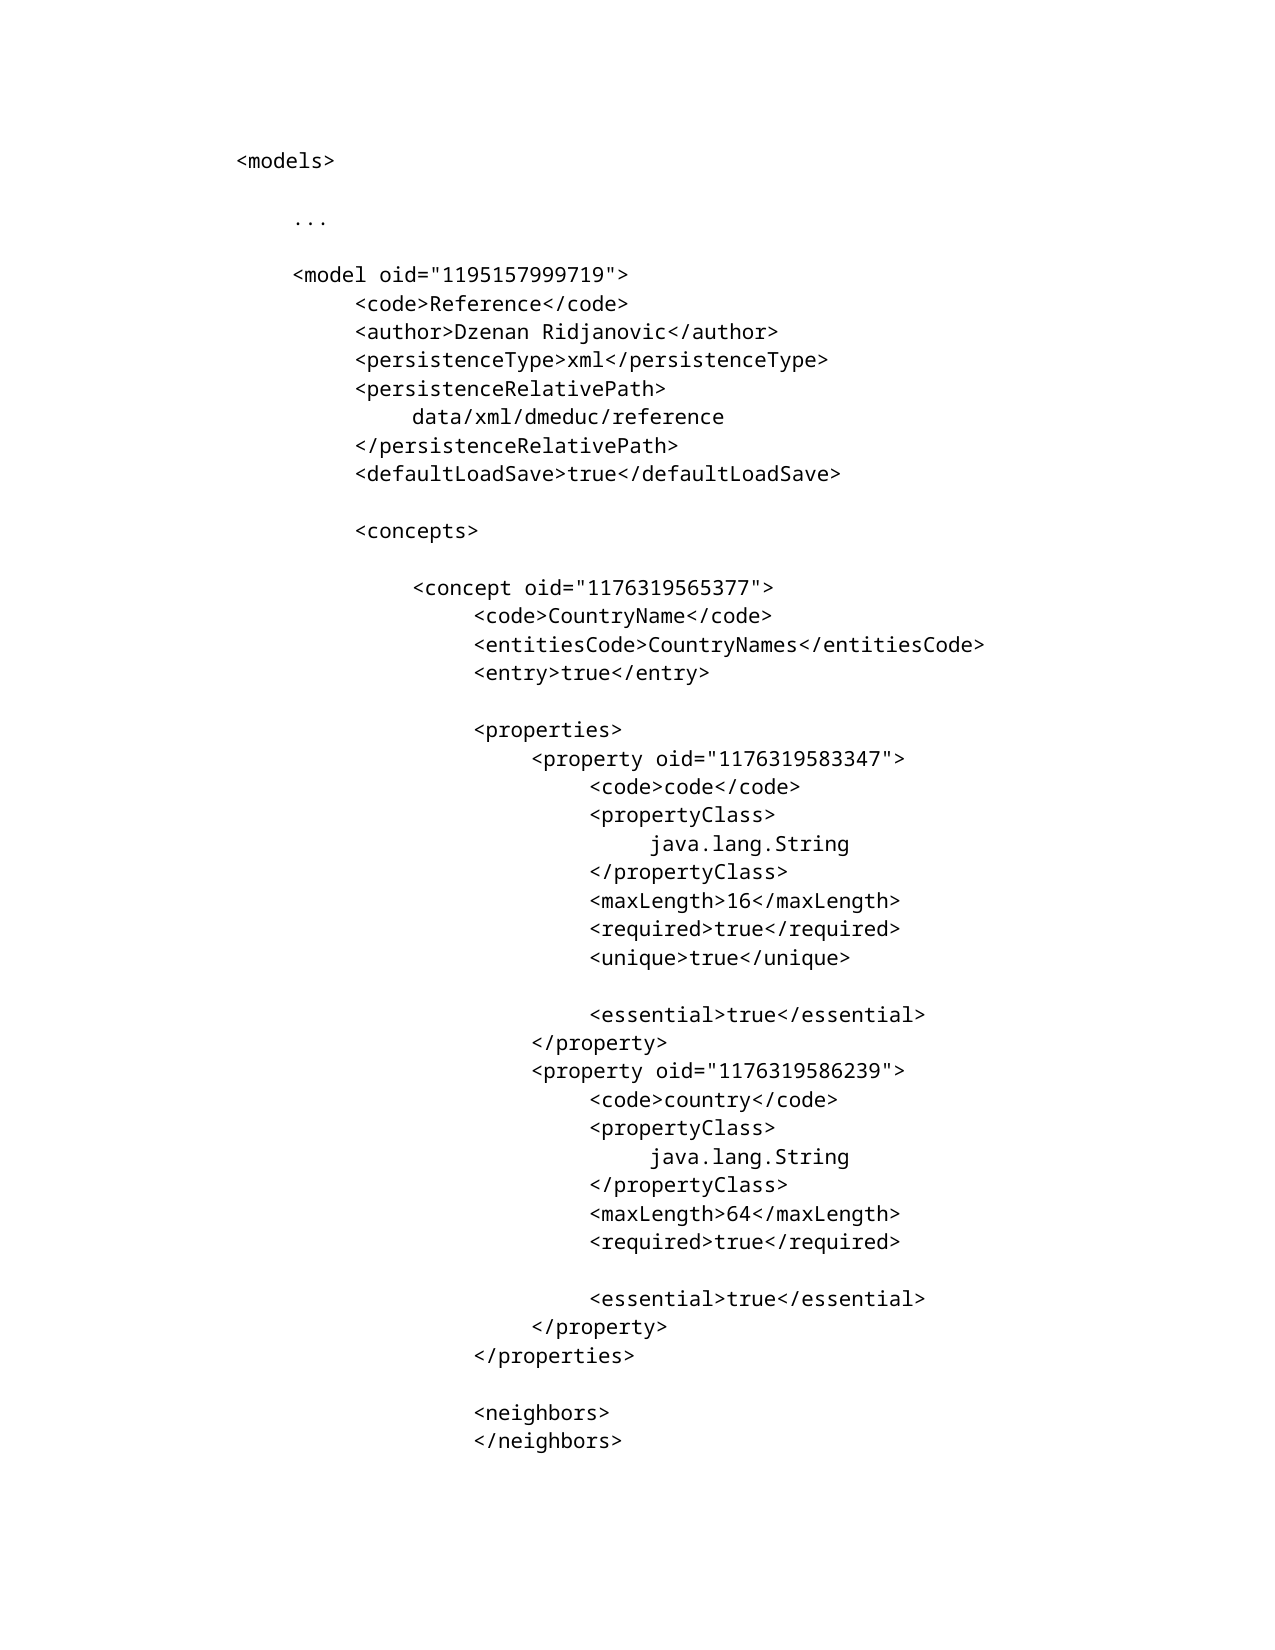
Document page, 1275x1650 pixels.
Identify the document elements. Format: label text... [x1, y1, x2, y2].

text <code>code</code> [118, 772, 1157, 801]
text <maxLength>64</maxLength> [118, 1199, 1157, 1227]
text <author>Dzenan Ridjanovic</author> [118, 317, 1157, 346]
text <entitiesCode>CountryNames</entitiesCode> [118, 630, 1157, 658]
text <unique>true</unique> [118, 943, 1157, 971]
text <persistenceRelativePath> [118, 374, 1157, 402]
text <code>CountryName</code> [118, 602, 1157, 630]
text <required>true</required> [118, 1227, 1157, 1256]
text <persistenceType>xml</persistenceType> [118, 346, 1157, 374]
text <concept oid="1176319565377"> [118, 573, 1157, 602]
text <code>country</code> [118, 1085, 1157, 1113]
text </property> [118, 1312, 1157, 1341]
text </neighbors> [118, 1426, 1157, 1455]
text <properties> [118, 715, 1157, 744]
text <maxLength>16</maxLength> [118, 886, 1157, 914]
text data/xml/dmeduc/reference [118, 402, 1157, 431]
text java.lang.String [118, 1142, 1157, 1170]
text <concepts> [118, 516, 1157, 545]
text ... [118, 203, 1157, 232]
text <models> [118, 147, 1157, 175]
text </property> [118, 1028, 1157, 1057]
text <property oid="1176319583347"> [118, 744, 1157, 772]
text </persistenceRelativePath> [118, 431, 1157, 459]
text <propertyClass> [118, 801, 1157, 829]
text <code>Reference</code> [118, 289, 1157, 317]
text </properties> [118, 1341, 1157, 1369]
text </propertyClass> [118, 857, 1157, 886]
text <propertyClass> [118, 1113, 1157, 1142]
text </propertyClass> [118, 1170, 1157, 1199]
text <required>true</required> [118, 914, 1157, 943]
text <property oid="1176319586239"> [118, 1057, 1157, 1085]
text java.lang.String [118, 829, 1157, 857]
text <model oid="1195157999719"> [118, 260, 1157, 289]
text <defaultLoadSave>true</defaultLoadSave> [118, 459, 1157, 488]
text <essential>true</essential> [118, 1000, 1157, 1028]
text <entry>true</entry> [118, 658, 1157, 687]
text <essential>true</essential> [118, 1284, 1157, 1312]
text <neighbors> [118, 1398, 1157, 1426]
